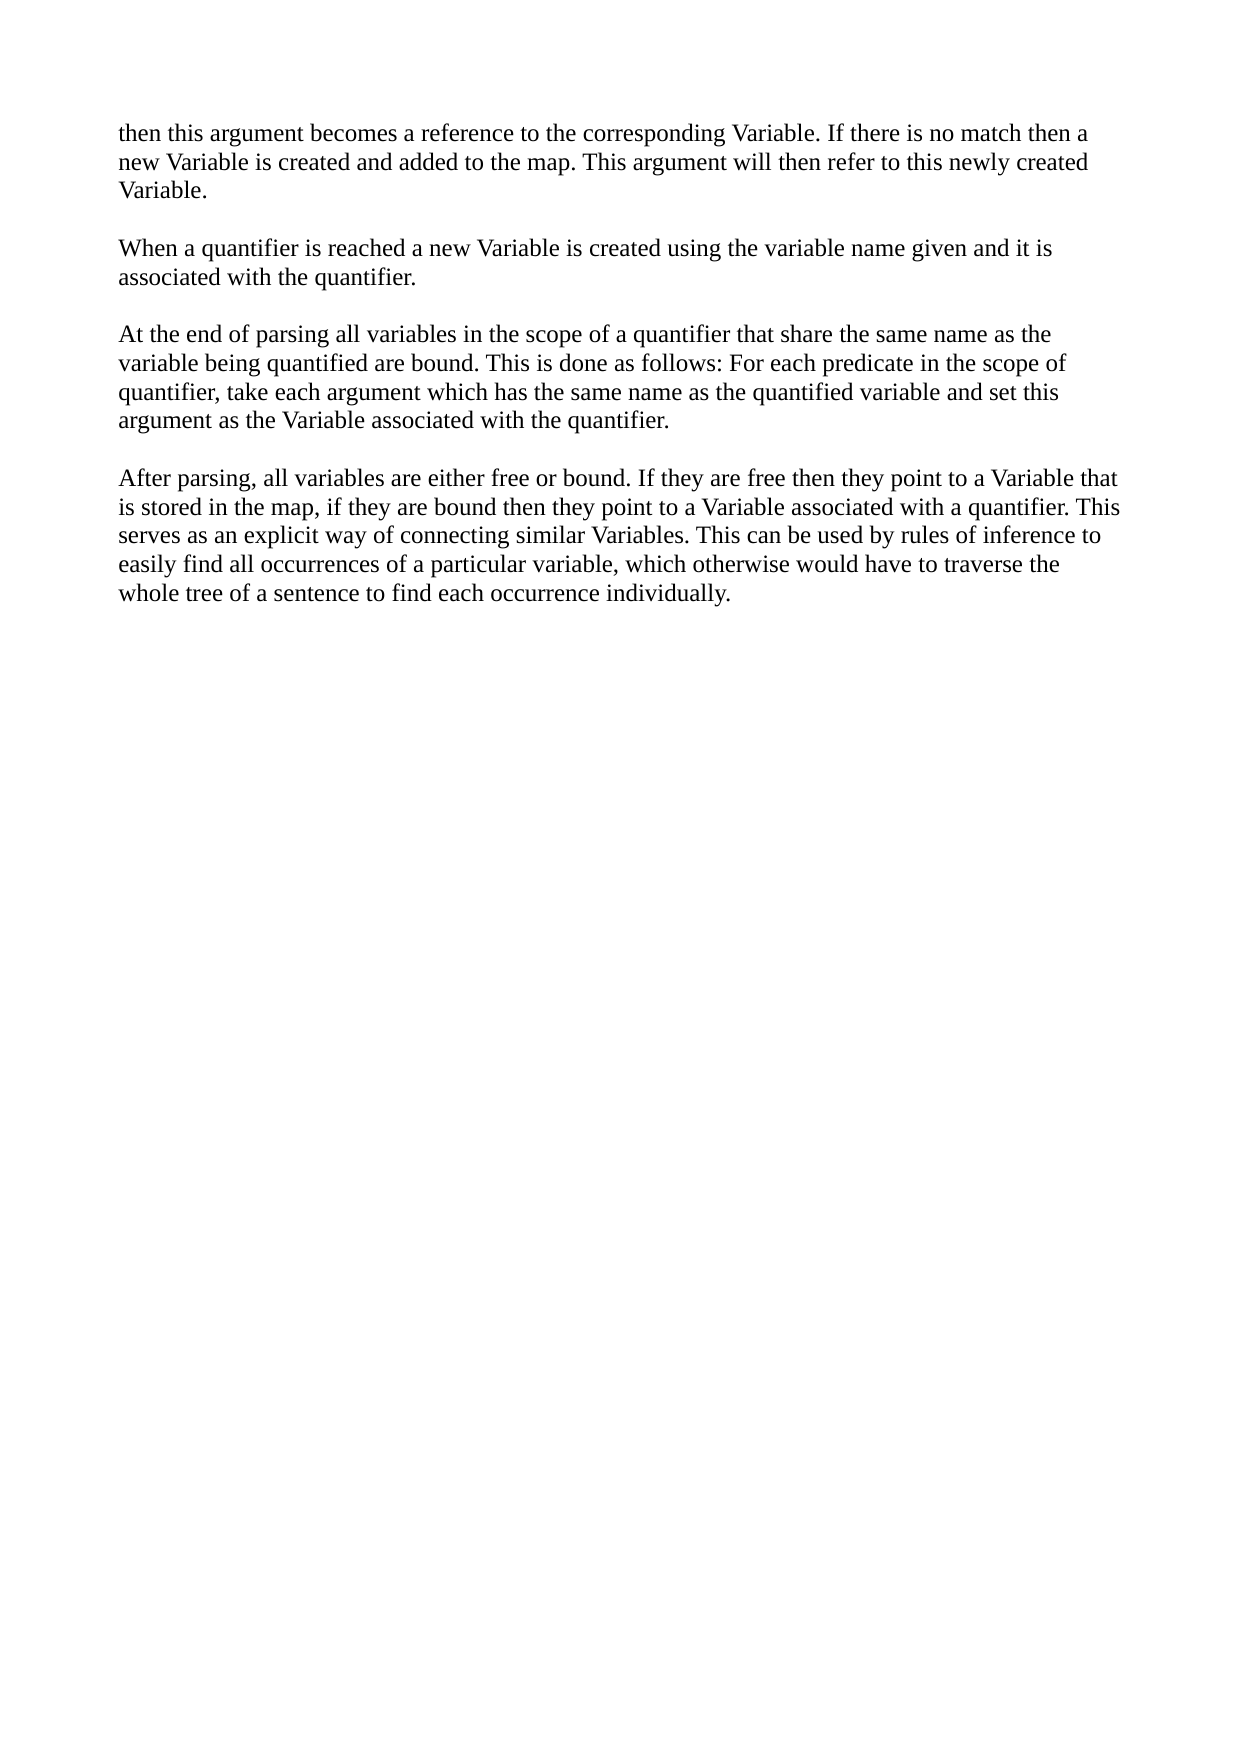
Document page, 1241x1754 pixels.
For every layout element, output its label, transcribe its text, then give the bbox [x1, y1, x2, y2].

text At the end of parsing all variables in the scope of a quantifier that share the same name as the variable being quantified are bound. This is done as follows: For each predicate in the scope of quantifier, take each argument which has the same name as the quantified variable and set this argument as the Variable associated with the quantifier. [118, 319, 1122, 434]
text then this argument becomes a reference to the corresponding Variable. If there is no match then a new Variable is created and added to the map. This argument will then refer to this newly created Variable. [118, 118, 1122, 204]
text When a quantifier is reached a new Variable is created using the variable name given and it is associated with the quantifier. [118, 233, 1122, 291]
text After parsing, all variables are either free or bound. If they are free then they point to a Variable that is stored in the map, if they are bound then they point to a Variable associated with a quantifier. This serves as an explicit way of connecting similar Variables. This can be used by rules of inference to easily find all occurrences of a particular variable, which otherwise would have to traverse the whole tree of a sentence to find each occurrence individually. [118, 463, 1122, 607]
